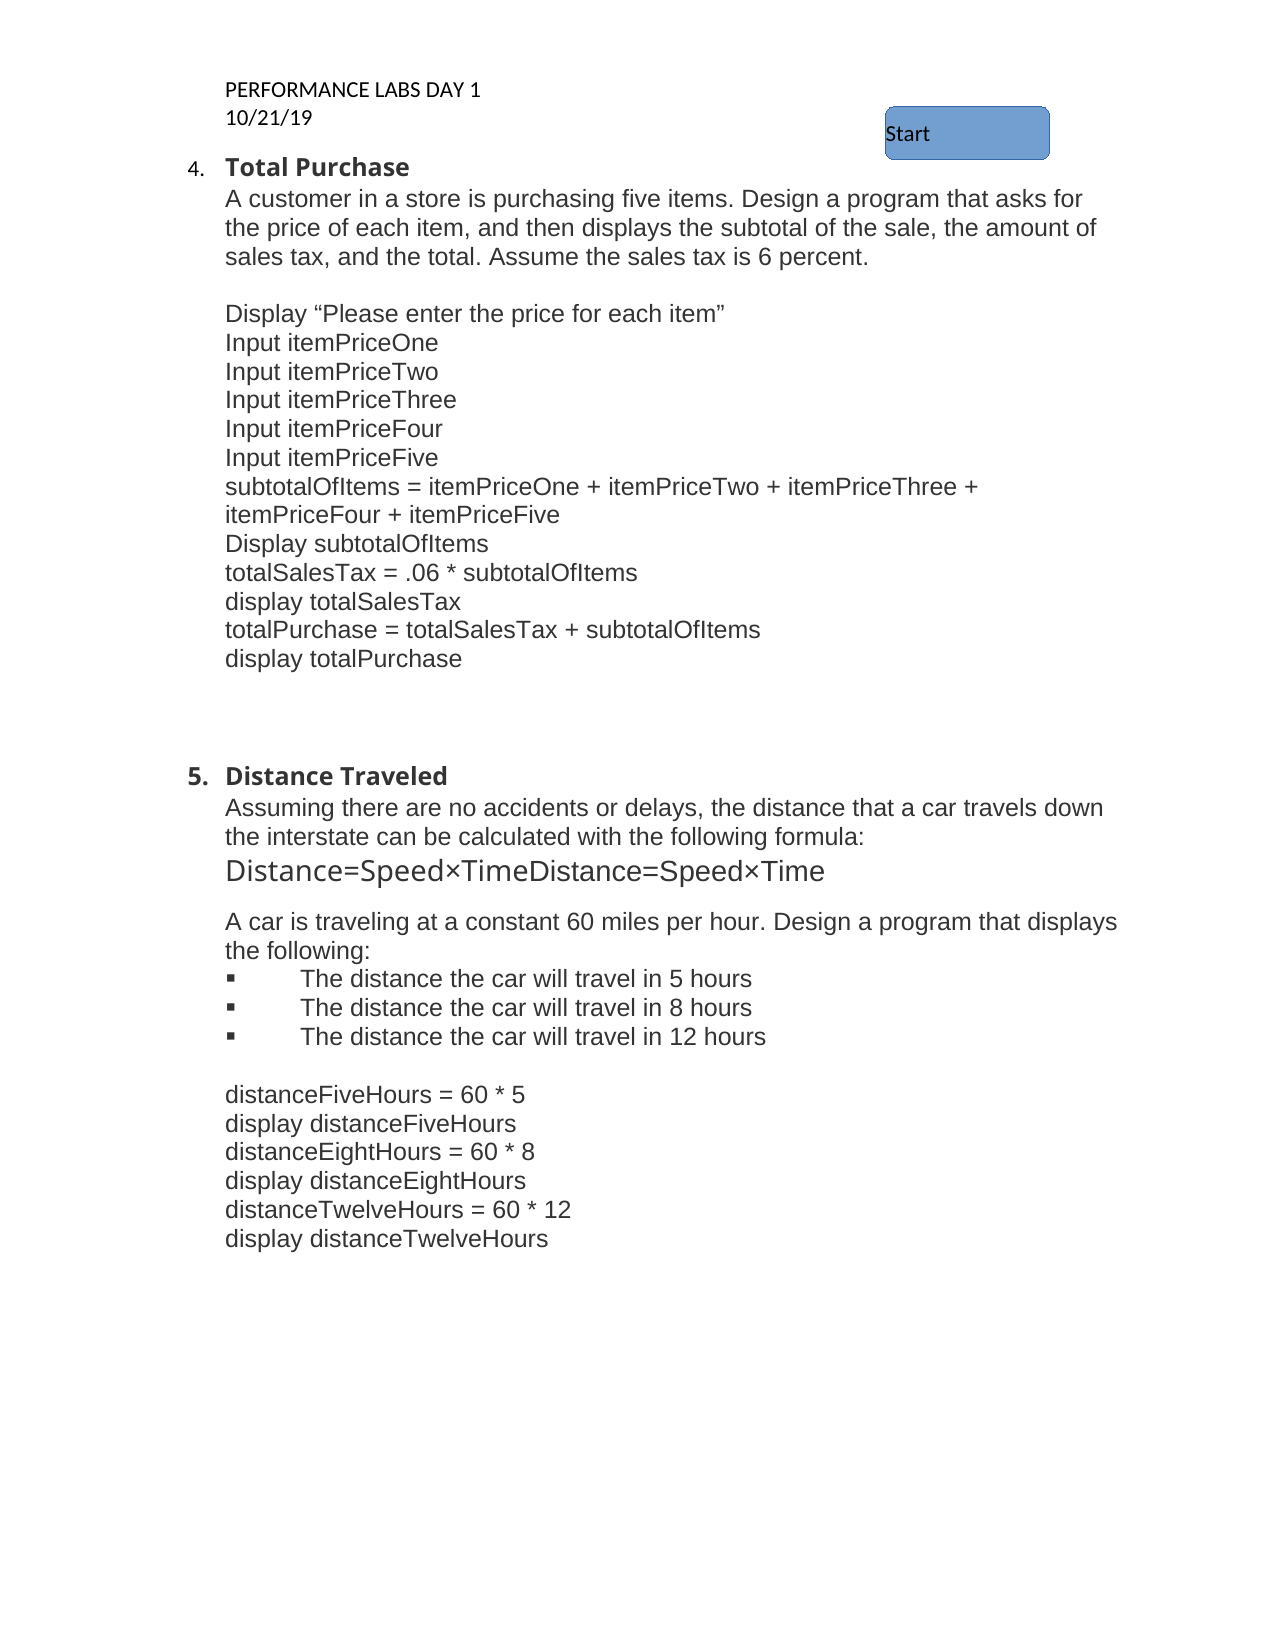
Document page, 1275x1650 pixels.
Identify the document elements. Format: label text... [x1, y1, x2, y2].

text A car is traveling at a constant 60 miles per hour. Design a program that displays the following: [225, 907, 1125, 964]
text display distanceTwelveHours [225, 1223, 1125, 1252]
text Input itemPriceFive [225, 443, 1125, 472]
text distanceFiveHours = 60 * 5 [225, 1080, 1125, 1108]
text subtotalOfItems = itemPriceOne + itemPriceTwo + itemPriceThree + itemPriceFour + itemPriceFive [225, 472, 1125, 529]
text Assuming there are no accidents or delays, the distance that a car travels down the interstate can be calculated with the following formula: [225, 793, 1125, 851]
text Input itemPriceTwo [225, 357, 1125, 385]
list The distance the car will travel in 5 hours [225, 964, 1125, 993]
text Display “Please enter the price for each item” [225, 299, 1125, 328]
text distanceTwelveHours = 60 * 12 [225, 1195, 1125, 1223]
text totalPurchase = totalSalesTax + subtotalOfItems [225, 615, 1125, 644]
list Distance Traveled [187, 759, 1125, 793]
text display totalSalesTax [225, 587, 1125, 615]
list Total Purchase [187, 150, 1125, 184]
text Display subtotalOfItems [225, 529, 1125, 558]
text A customer in a store is purchasing five items. Design a program that asks for the price of each item, and then displays the subtotal of the sale, the amount of sales tax, and the total. Assume the sales tax is 6 percent. [225, 184, 1125, 270]
text display distanceEightHours [225, 1166, 1125, 1195]
text Input itemPriceThree [225, 385, 1125, 414]
text Distance=Speed×TimeDistance=Speed×Time [225, 851, 1125, 890]
text totalSalesTax = .06 * subtotalOfItems [225, 558, 1125, 587]
list The distance the car will travel in 8 hours [225, 993, 1125, 1022]
text Input itemPriceFour [225, 414, 1125, 443]
text distanceEightHours = 60 * 8 [225, 1137, 1125, 1166]
list The distance the car will travel in 12 hours [225, 1022, 1125, 1051]
text display totalPurchase [225, 644, 1125, 673]
text display distanceFiveHours [225, 1108, 1125, 1137]
text Input itemPriceOne [225, 328, 1125, 357]
